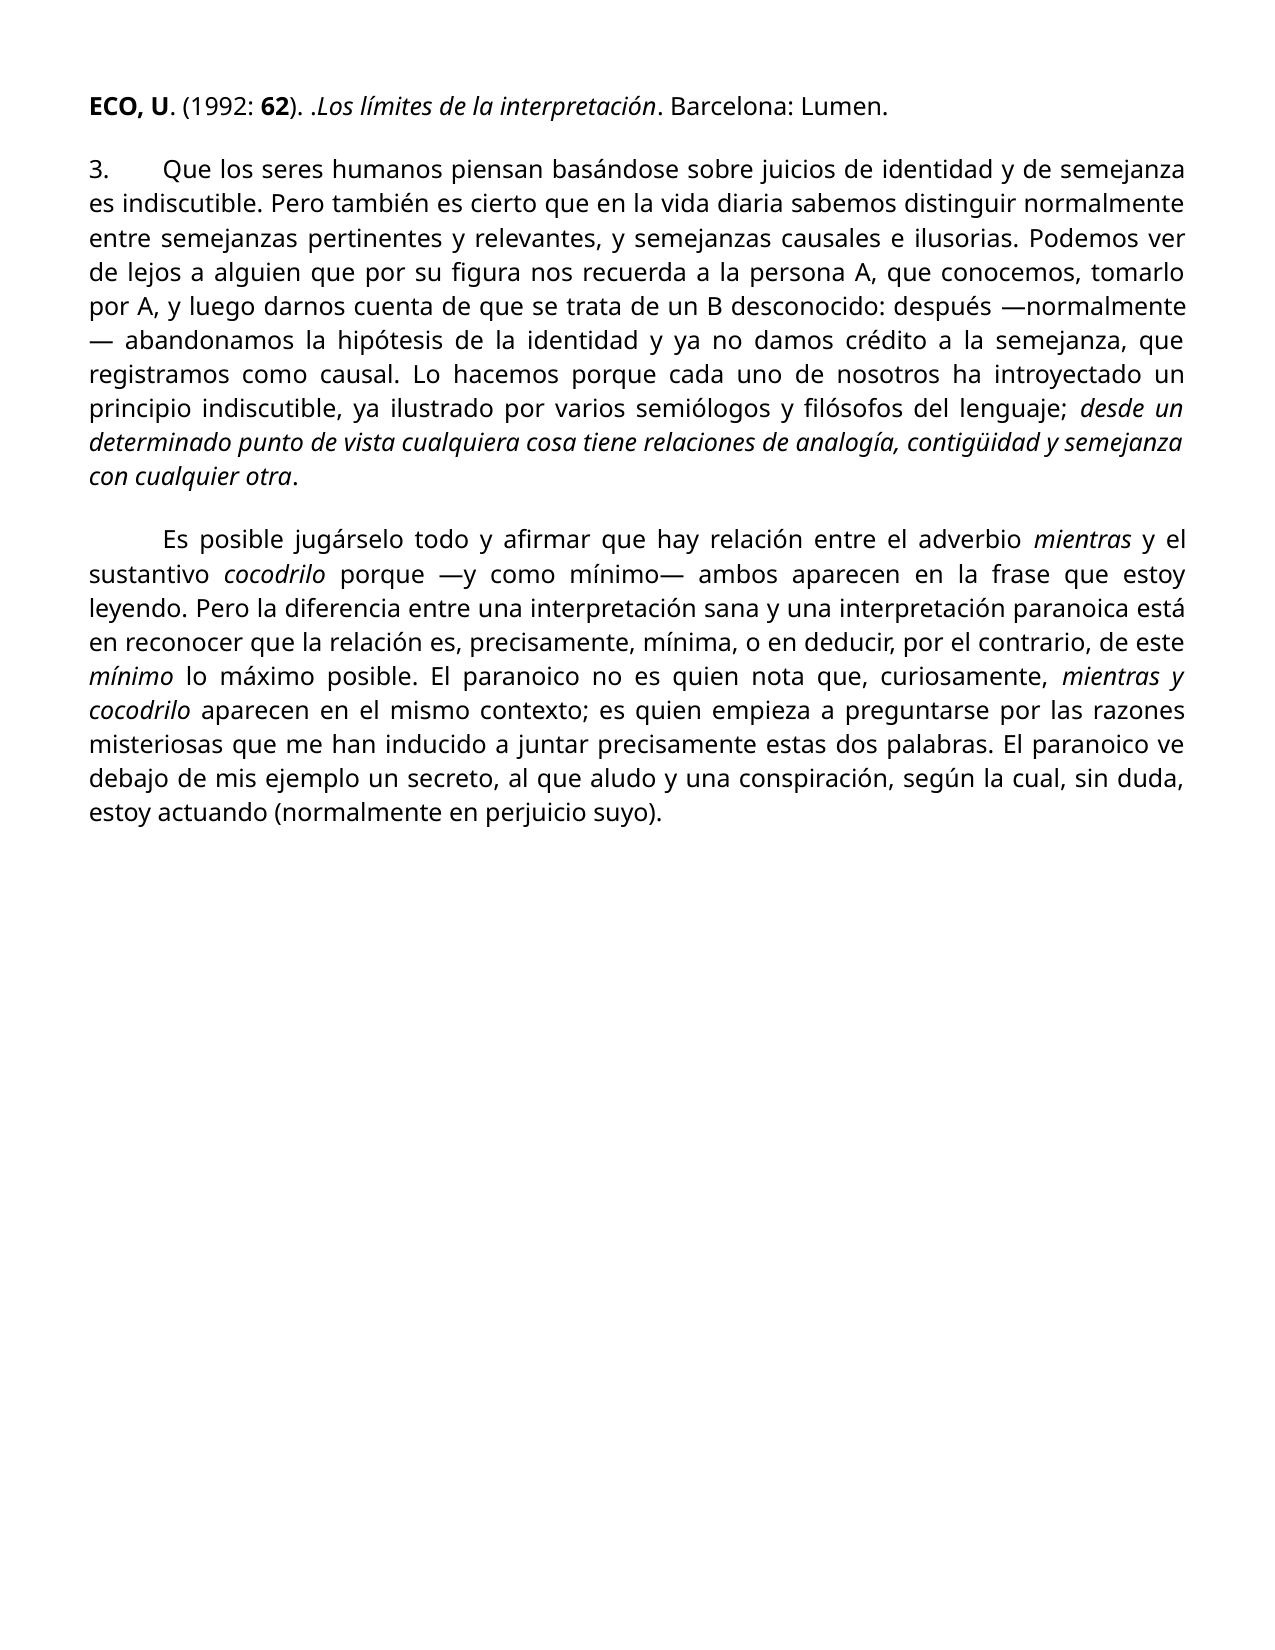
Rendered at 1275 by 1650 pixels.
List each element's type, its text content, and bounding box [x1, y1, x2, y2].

text 3. Que los seres humanos piensan basándose sobre juicios de identidad y de semejanza es indiscutible. Pero también es cierto que en la vida diaria sabemos distinguir normalmente entre semejanzas pertinentes y relevantes, y semejanzas causales e ilusorias. Podemos ver de lejos a alguien que por su figura nos recuerda a la persona A, que conocemos, tomarlo por A, y luego darnos cuenta de que se trata de un B desconocido: después —normalmente— abandonamos la hipótesis de la identidad y ya no damos crédito a la semejanza, que registramos como causal. Lo hacemos porque cada uno de nosotros ha introyectado un principio indiscutible, ya ilustrado por varios semiólogos y filósofos del lenguaje; desde un determinado punto de vista cualquiera cosa tiene relaciones de analogía, contigüidad y semejanza con cualquier otra. [88, 152, 1186, 493]
text Es posible jugárselo todo y afirmar que hay relación entre el adverbio mientras y el sustantivo cocodrilo porque —y como mínimo— ambos aparecen en la frase que estoy leyendo. Pero la diferencia entre una interpretación sana y una interpretación paranoica está en reconocer que la relación es, precisamente, mínima, o en deducir, por el contrario, de este mínimo lo máximo posible. El paranoico no es quien nota que, curiosamente, mientras y cocodrilo aparecen en el mismo contexto; es quien empieza a preguntarse por las razones misteriosas que me han inducido a juntar precisamente estas dos palabras. El paranoico ve debajo de mis ejemplo un secreto, al que aludo y una conspiración, según la cual, sin duda, estoy actuando (normalmente en perjuicio suyo). [88, 522, 1186, 829]
text ECO, U. (1992: 62). .Los límites de la interpretación. Barcelona: Lumen. [88, 88, 1186, 123]
